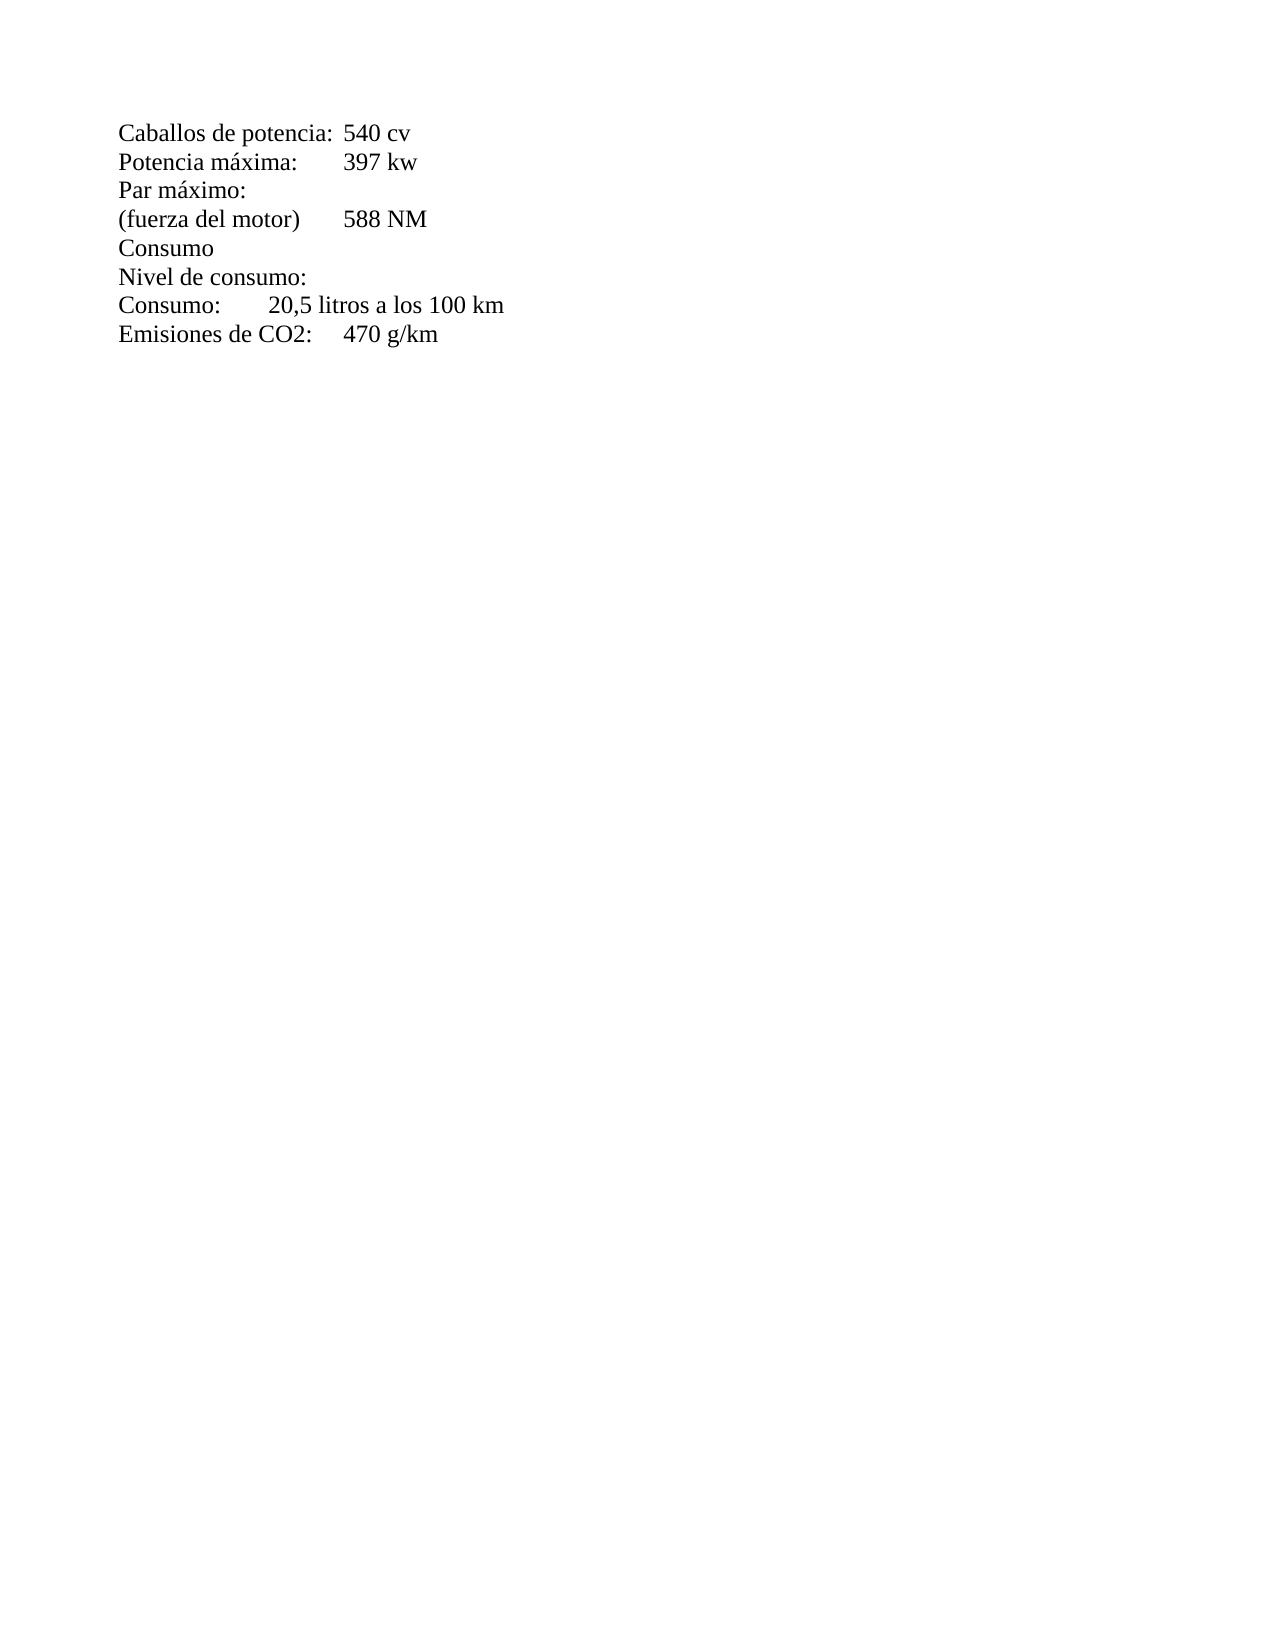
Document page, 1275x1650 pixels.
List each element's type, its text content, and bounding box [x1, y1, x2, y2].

text (fuerza del motor) 588 NM [118, 204, 1157, 233]
text Par máximo: [118, 176, 1157, 204]
text Emisiones de CO2: 470 g/km [118, 319, 1157, 348]
text Potencia máxima: 397 kw [118, 147, 1157, 176]
text Caballos de potencia: 540 cv [118, 118, 1157, 147]
text Consumo [118, 233, 1157, 262]
text Nivel de consumo: [118, 262, 1157, 291]
text Consumo: 20,5 litros a los 100 km [118, 291, 1157, 319]
